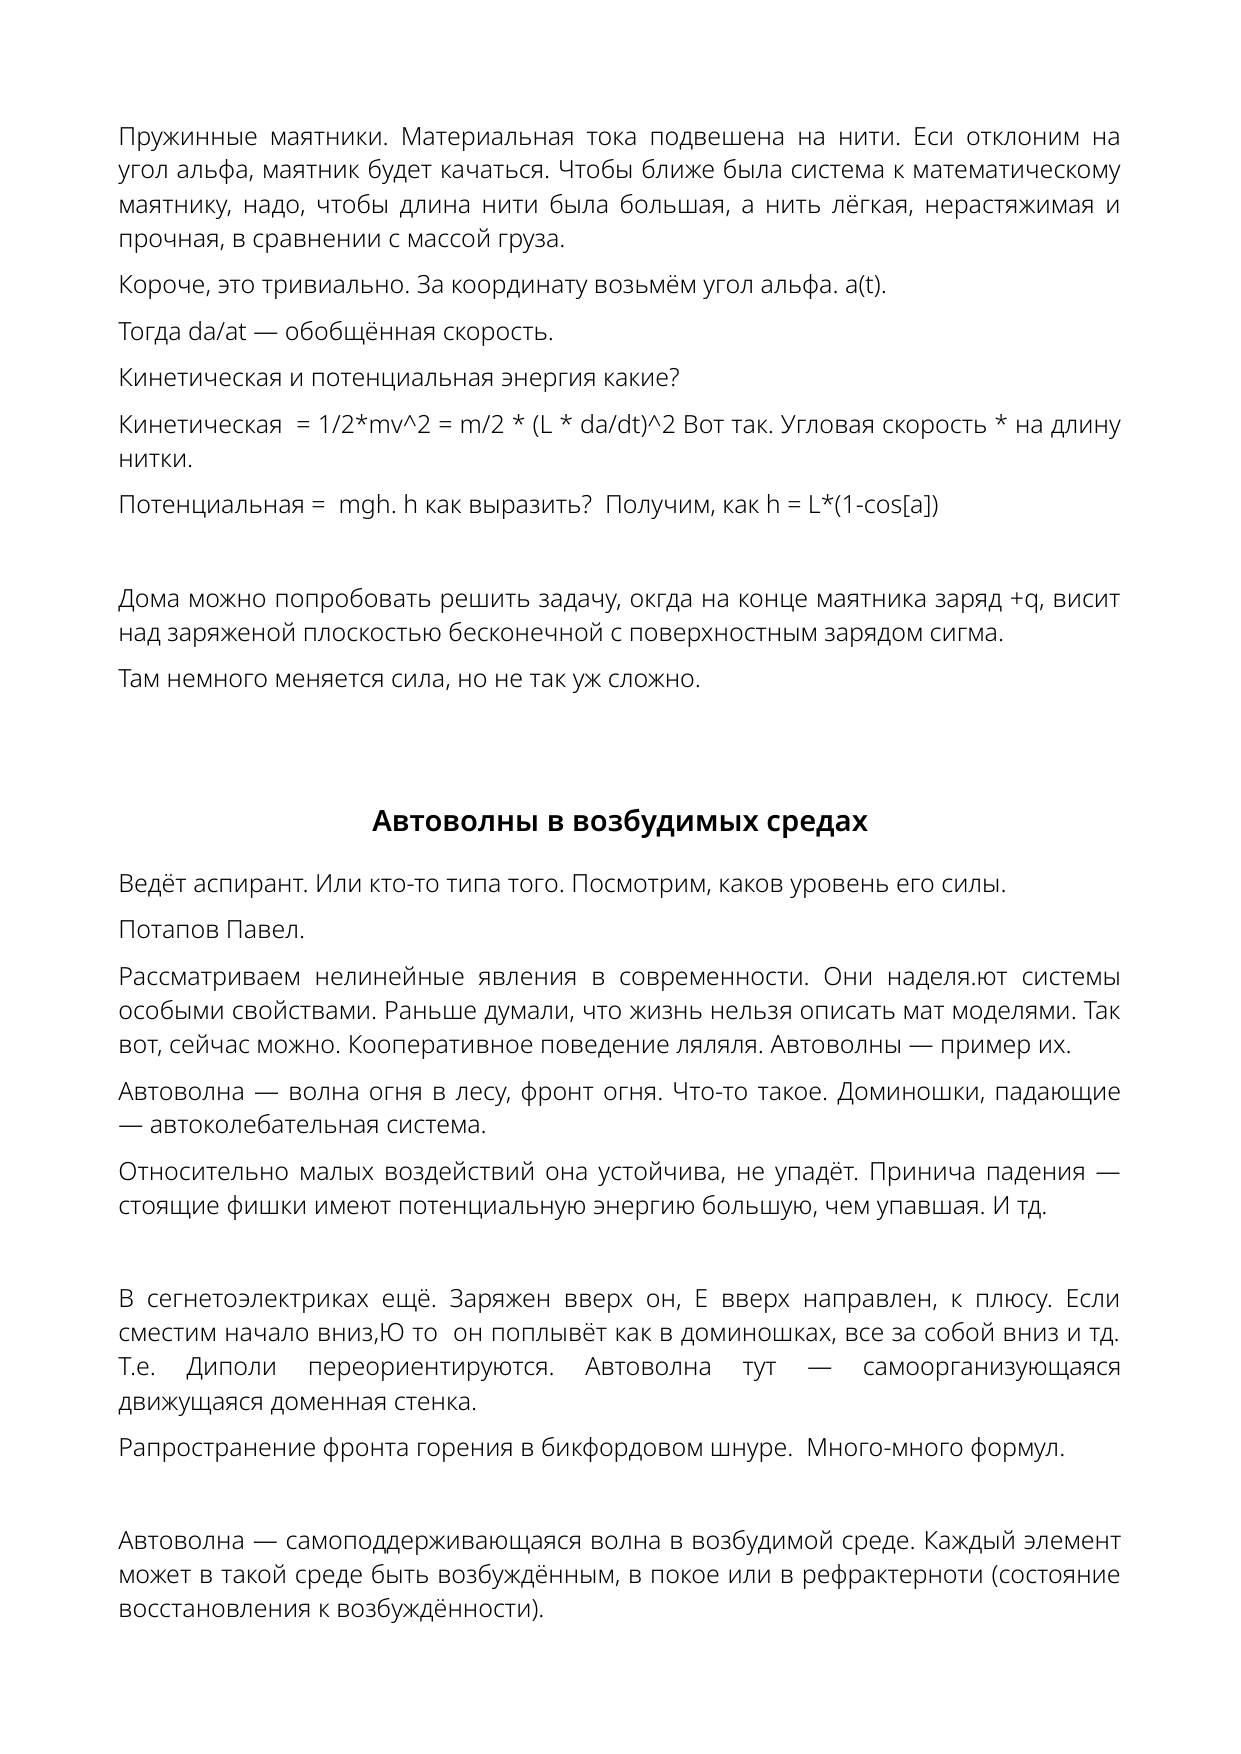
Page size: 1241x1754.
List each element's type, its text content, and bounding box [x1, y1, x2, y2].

text Относительно малых воздействий она устойчива, не упадёт. Принича падения — стоящие фишки имеют потенциальную энергию большую, чем упавшая. И тд. [118, 1154, 1122, 1222]
text Автоволна — самоподдерживающаяся волна в возбудимой среде. Каждый элемент может в такой среде быть возбуждённым, в покое или в рефрактерноти (состояние восстановления к возбуждённости). [118, 1523, 1122, 1625]
text Ведёт аспирант. Или кто-то типа того. Посмотрим, каков уровень его силы. [118, 865, 1122, 899]
text Пружинные маятники. Материальная тока подвешена на нити. Еси отклоним на угол альфа, маятник будет качаться. Чтобы ближе была система к математическому маятнику, надо, чтобы длина нити была большая, а нить лёгкая, нерастяжимая и прочная, в сравнении с массой груза. [118, 118, 1122, 254]
text Кинетическая = 1/2*mv^2 = m/2 * (L * da/dt)^2 Вот так. Угловая скорость * на длину нитки. [118, 407, 1122, 475]
text Короче, это тривиально. За координату возьмём угол альфа. a(t). [118, 267, 1122, 301]
text Автоволна — волна огня в лесу, фронт огня. Что-то такое. Доминошки, падающие — автоколебательная система. [118, 1073, 1122, 1141]
text Там немного меняется сила, но не так уж сложно. [118, 661, 1122, 695]
text Кинетическая и потенциальная энергия какие? [118, 360, 1122, 394]
text Потапов Павел. [118, 912, 1122, 946]
text Дома можно попробовать решить задачу, окгда на конце маятника заряд +q, висит над заряженой плоскостью бесконечной с поверхностным зарядом сигма. [118, 580, 1122, 648]
text Тогда da/at — обобщённая скорость. [118, 313, 1122, 347]
subtitle Автоволны в возбудимых средах [118, 801, 1122, 840]
text Рассматриваем нелинейные явления в современности. Они наделя.ют системы особыми свойствами. Раньше думали, что жизнь нельзя описать мат моделями. Так вот, сейчас можно. Кооперативное поведение ляляля. Автоволны — пример их. [118, 958, 1122, 1061]
text Потенциальная = mgh. h как выразить? Получим, как h = L*(1-cos[a]) [118, 487, 1122, 521]
text Рапространение фронта горения в бикфордовом шнуре. Много-много формул. [118, 1430, 1122, 1464]
text В сегнетоэлектриках ещё. Заряжен вверх он, E вверх направлен, к плюсу. Если сместим начало вниз,Ю то он поплывёт как в доминошках, все за собой вниз и тд. Т.е. Диполи переориентируются. Автоволна тут — самоорганизующаяся движущаяся доменная стенка. [118, 1281, 1122, 1417]
